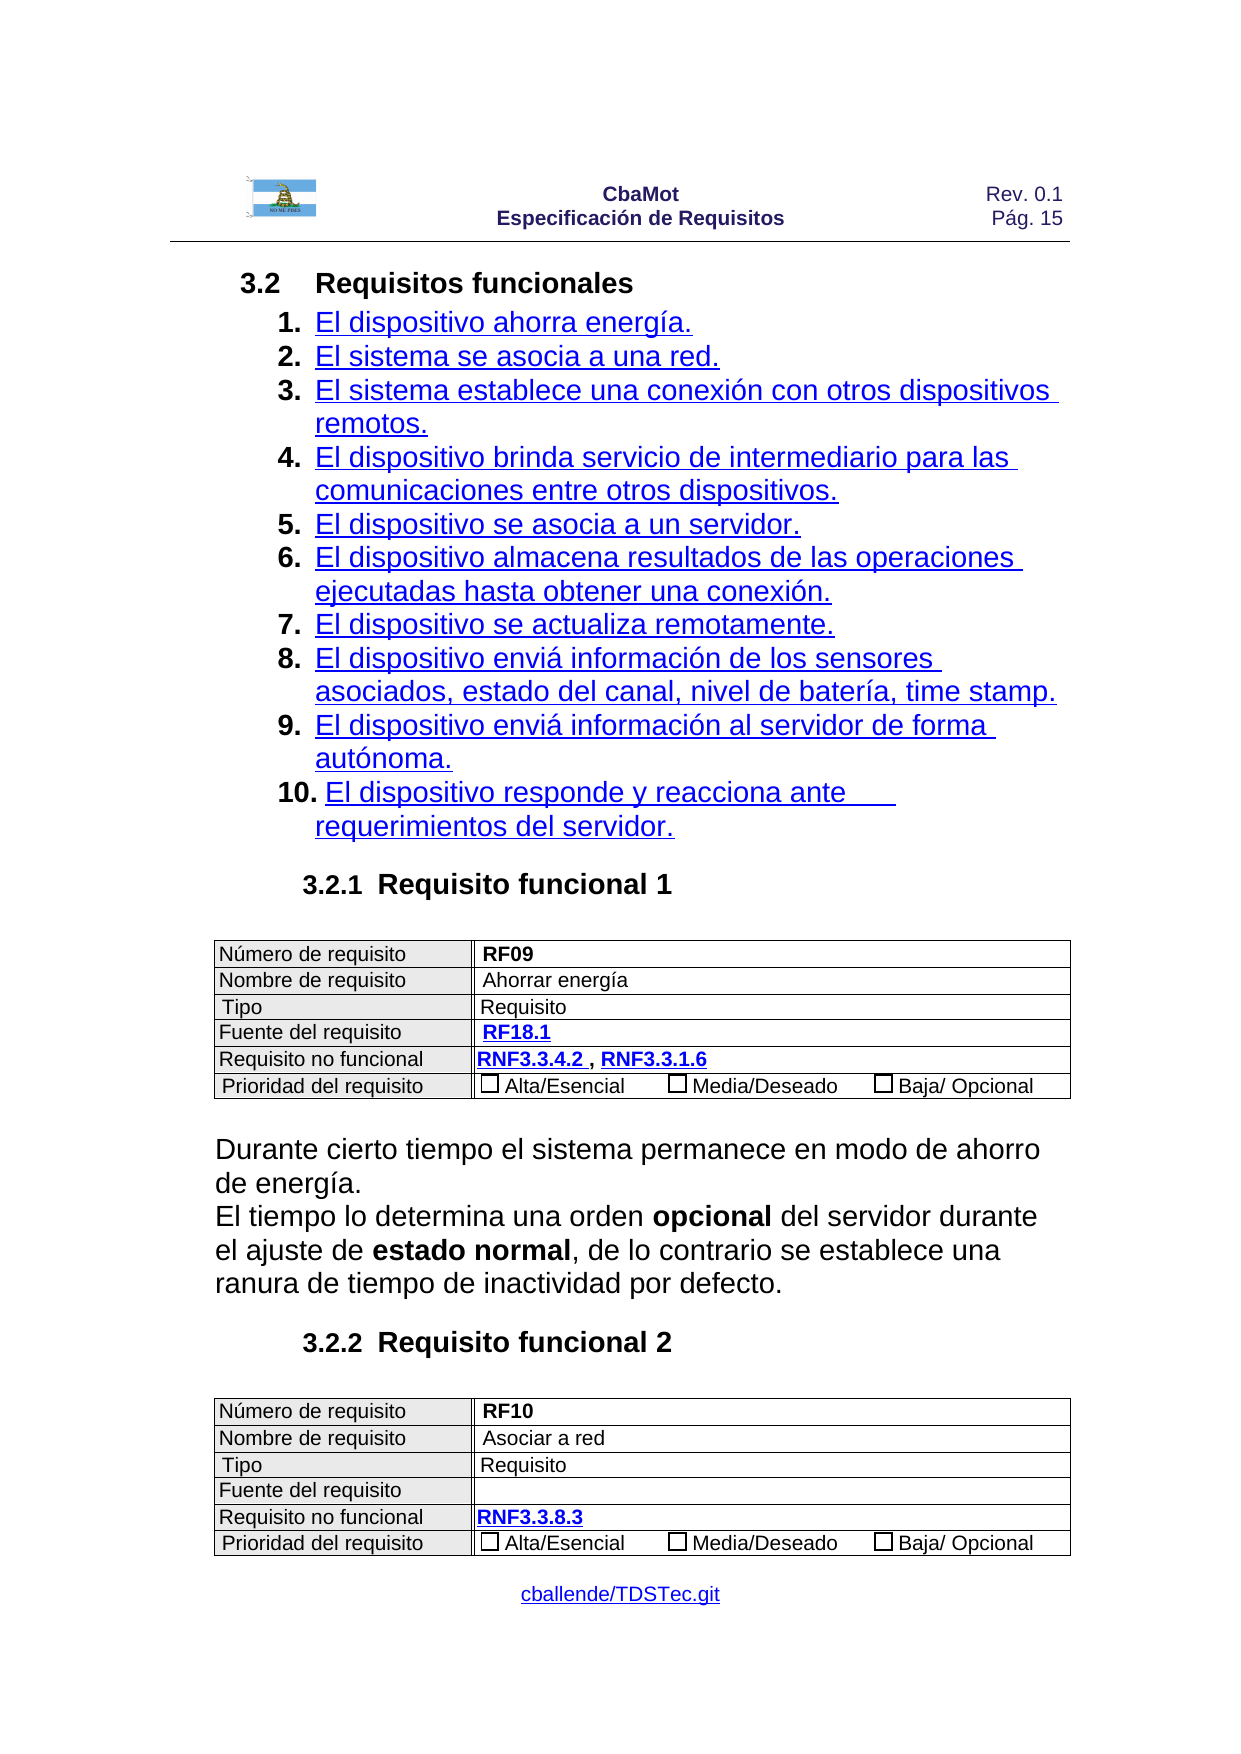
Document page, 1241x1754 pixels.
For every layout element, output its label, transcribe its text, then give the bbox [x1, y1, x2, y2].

table_header RF09 [475, 941, 1070, 967]
list El dispositivo se asocia a un servidor. [277, 507, 1063, 540]
table_cell Media/Deseado [660, 1074, 866, 1097]
list El sistema establece una conexión con otros dispositivos remotos. [277, 372, 1063, 439]
table_cell Nombre de requisito [215, 968, 471, 994]
table_cell Requisito [475, 995, 660, 1019]
list El dispositivo responde y reacciona ante requerimientos del servidor. [277, 775, 1063, 842]
table_cell Media/Deseado [660, 1531, 866, 1555]
text Durante cierto tiempo el sistema permanece en modo de ahorro de energía. [215, 1132, 1063, 1199]
list El dispositivo brinda servicio de intermediario para las comunicaciones entre otros dispositivos. [277, 439, 1063, 507]
table_header Número de requisito [215, 941, 471, 967]
text El tiempo lo determina una orden opcional del servidor durante el ajuste de estado normal, de lo contrario se establece una ranura de tiempo de inactividad por defecto. [215, 1199, 1063, 1300]
list El dispositivo se actualiza remotamente. [277, 607, 1063, 641]
subtitle Requisito funcional 2 [302, 1325, 1063, 1358]
table_cell RF18.1 [475, 1020, 1070, 1046]
table_cell [660, 995, 1070, 1019]
table_cell Tipo [215, 995, 471, 1019]
table_cell RNF3.3.8.3 [475, 1505, 1070, 1530]
list El dispositivo enviá información de los sensores asociados, estado del canal, nivel de batería, time stamp. [277, 641, 1063, 708]
table_cell Prioridad del requisito [215, 1531, 471, 1555]
table_cell Alta/Esencial [475, 1531, 660, 1555]
table_cell Tipo [215, 1453, 471, 1477]
subtitle Requisitos funcionales [240, 266, 1063, 299]
table_cell [475, 1478, 1070, 1503]
picture [242, 174, 320, 220]
table_cell RNF3.3.4.2 , RNF3.3.1.6 [475, 1047, 1070, 1072]
table_cell Requisito no funcional [215, 1505, 471, 1530]
table_cell Baja/ Opcional [866, 1074, 1070, 1097]
table_cell Alta/Esencial [475, 1074, 660, 1097]
list El dispositivo ahorra energía. [277, 305, 1063, 339]
table_cell Prioridad del requisito [215, 1074, 471, 1097]
table_cell Asociar a red [475, 1426, 1070, 1452]
table_cell [660, 1453, 1070, 1477]
table_header Número de requisito [215, 1399, 471, 1425]
table_cell Requisito [475, 1453, 660, 1477]
list El dispositivo almacena resultados de las operaciones ejecutadas hasta obtener una conexión. [277, 540, 1063, 607]
table_cell Nombre de requisito [215, 1426, 471, 1452]
table_cell Ahorrar energía [475, 968, 1070, 994]
table_header RF10 [475, 1399, 1070, 1425]
list El sistema se asocia a una red. [277, 339, 1063, 372]
table_cell Requisito no funcional [215, 1047, 471, 1072]
table_cell Fuente del requisito [215, 1478, 471, 1503]
table_cell Baja/ Opcional [866, 1531, 1070, 1555]
table_cell Fuente del requisito [215, 1020, 471, 1046]
subtitle Requisito funcional 1 [302, 867, 1063, 901]
list El dispositivo enviá información al servidor de forma autónoma. [277, 708, 1063, 775]
